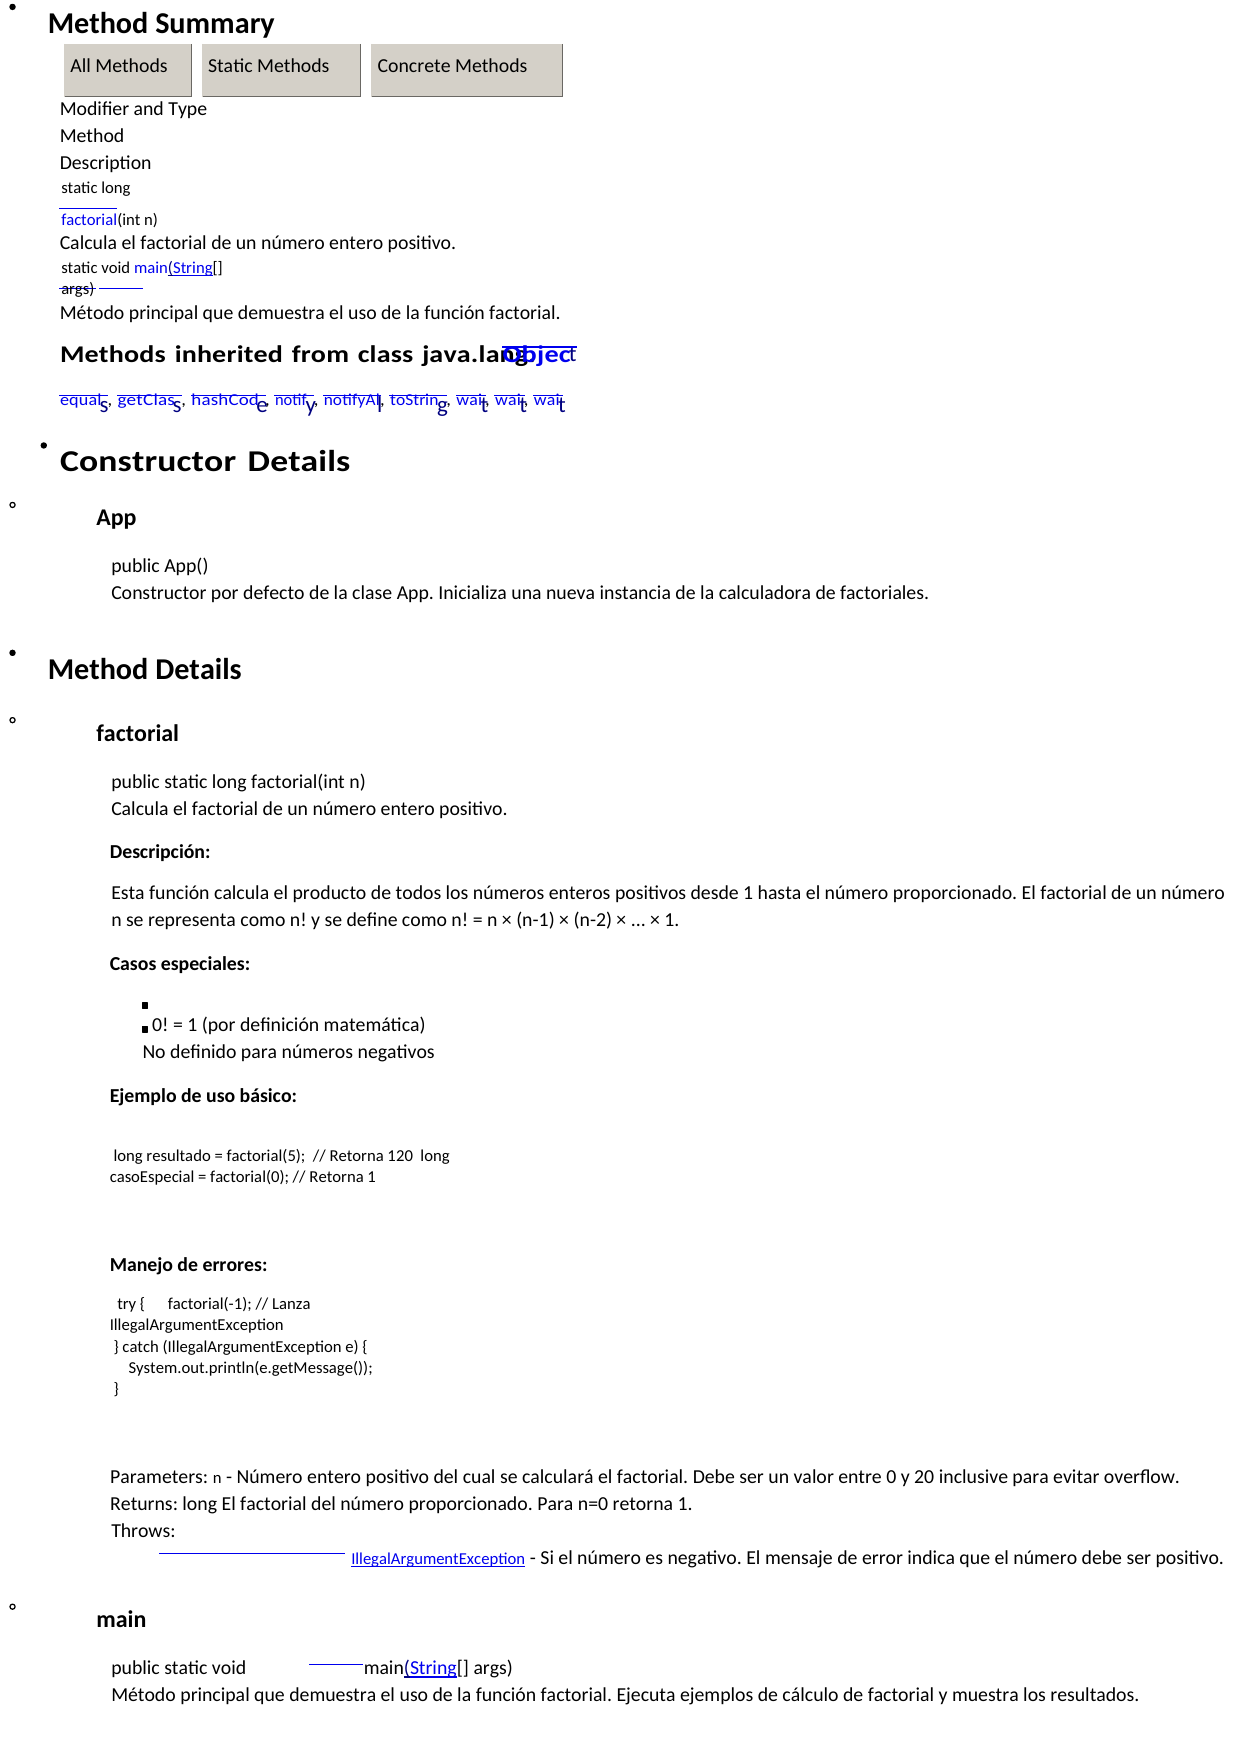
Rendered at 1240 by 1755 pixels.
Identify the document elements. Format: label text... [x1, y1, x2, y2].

subtitle main [91, 1604, 1231, 1633]
text IllegalArgumentException - Si el número es negativo. El mensaje de error indica que el número debe ser positivo. [49, 1545, 1231, 1569]
text Descripción: [109, 839, 1231, 863]
text Throws: [111, 1518, 1229, 1542]
table_header Concrete Methods [372, 45, 562, 96]
text Calcula el factorial de un número entero positivo. [59, 231, 1229, 255]
text Manejo de errores: [109, 1252, 1231, 1277]
text 0! = 1 (por definición matemática) [142, 1003, 1229, 1037]
text No definido para números negativos [142, 1039, 1229, 1064]
text Returns: long El factorial del número proporcionado. Para n=0 retorna 1. [110, 1491, 719, 1515]
subtitle Method Details [41, 650, 1231, 687]
text public App() [111, 554, 1229, 578]
text Method [59, 123, 1229, 147]
table_header All Methods [65, 45, 191, 96]
text Description [59, 150, 1229, 174]
table_header Static Methods [203, 45, 360, 96]
text Método principal que demuestra el uso de la función factorial. [59, 300, 1229, 324]
text Parameters: n - Número entero positivo del cual se calculará el factorial. Debe ser un valor entre 0 y 20 inclusive para evitar overflow. [110, 1464, 1229, 1488]
text static void main(String[] args) [61, 257, 224, 299]
text } [109, 1378, 472, 1399]
text long resultado = factorial(5); // Retorna 120 long casoEspecial = factorial(0); // Retorna 1 [109, 1146, 459, 1187]
text Ejemplo de uso básico: [109, 1083, 1231, 1107]
table_header [361, 44, 371, 96]
subtitle Method Summary [41, 4, 1231, 41]
text Casos especiales: [109, 951, 1231, 975]
text Método principal que demuestra el uso de la función factorial. Ejecuta ejemplos de cálculo de factorial y muestra los resultados. [111, 1682, 1229, 1706]
text public static void main(String[] args) [111, 1655, 1229, 1679]
subtitle App [91, 502, 1231, 532]
table_header [192, 44, 202, 96]
text static long factorial(int n) [61, 177, 212, 229]
text } catch (IllegalArgumentException e) { [109, 1336, 472, 1356]
text Constructor por defecto de la clase App. Inicializa una nueva instancia de la calculadora de factoriales. [111, 581, 1229, 605]
text try { factorial(-1); // Lanza IllegalArgumentException [109, 1293, 472, 1335]
text Modifier and Type [59, 96, 1229, 121]
text System.out.println(e.getMessage()); [109, 1357, 472, 1377]
text Esta función calcula el producto de todos los números enteros positivos desde 1 hasta el número proporcionado. El factorial de un número n se representa como n! y se define como n! = n × (n-1) × (n-2) × ... × 1. [111, 880, 1229, 931]
text Calcula el factorial de un número entero positivo. [111, 796, 1229, 820]
subtitle factorial [91, 718, 1231, 747]
text public static long factorial(int n) [111, 769, 1229, 793]
